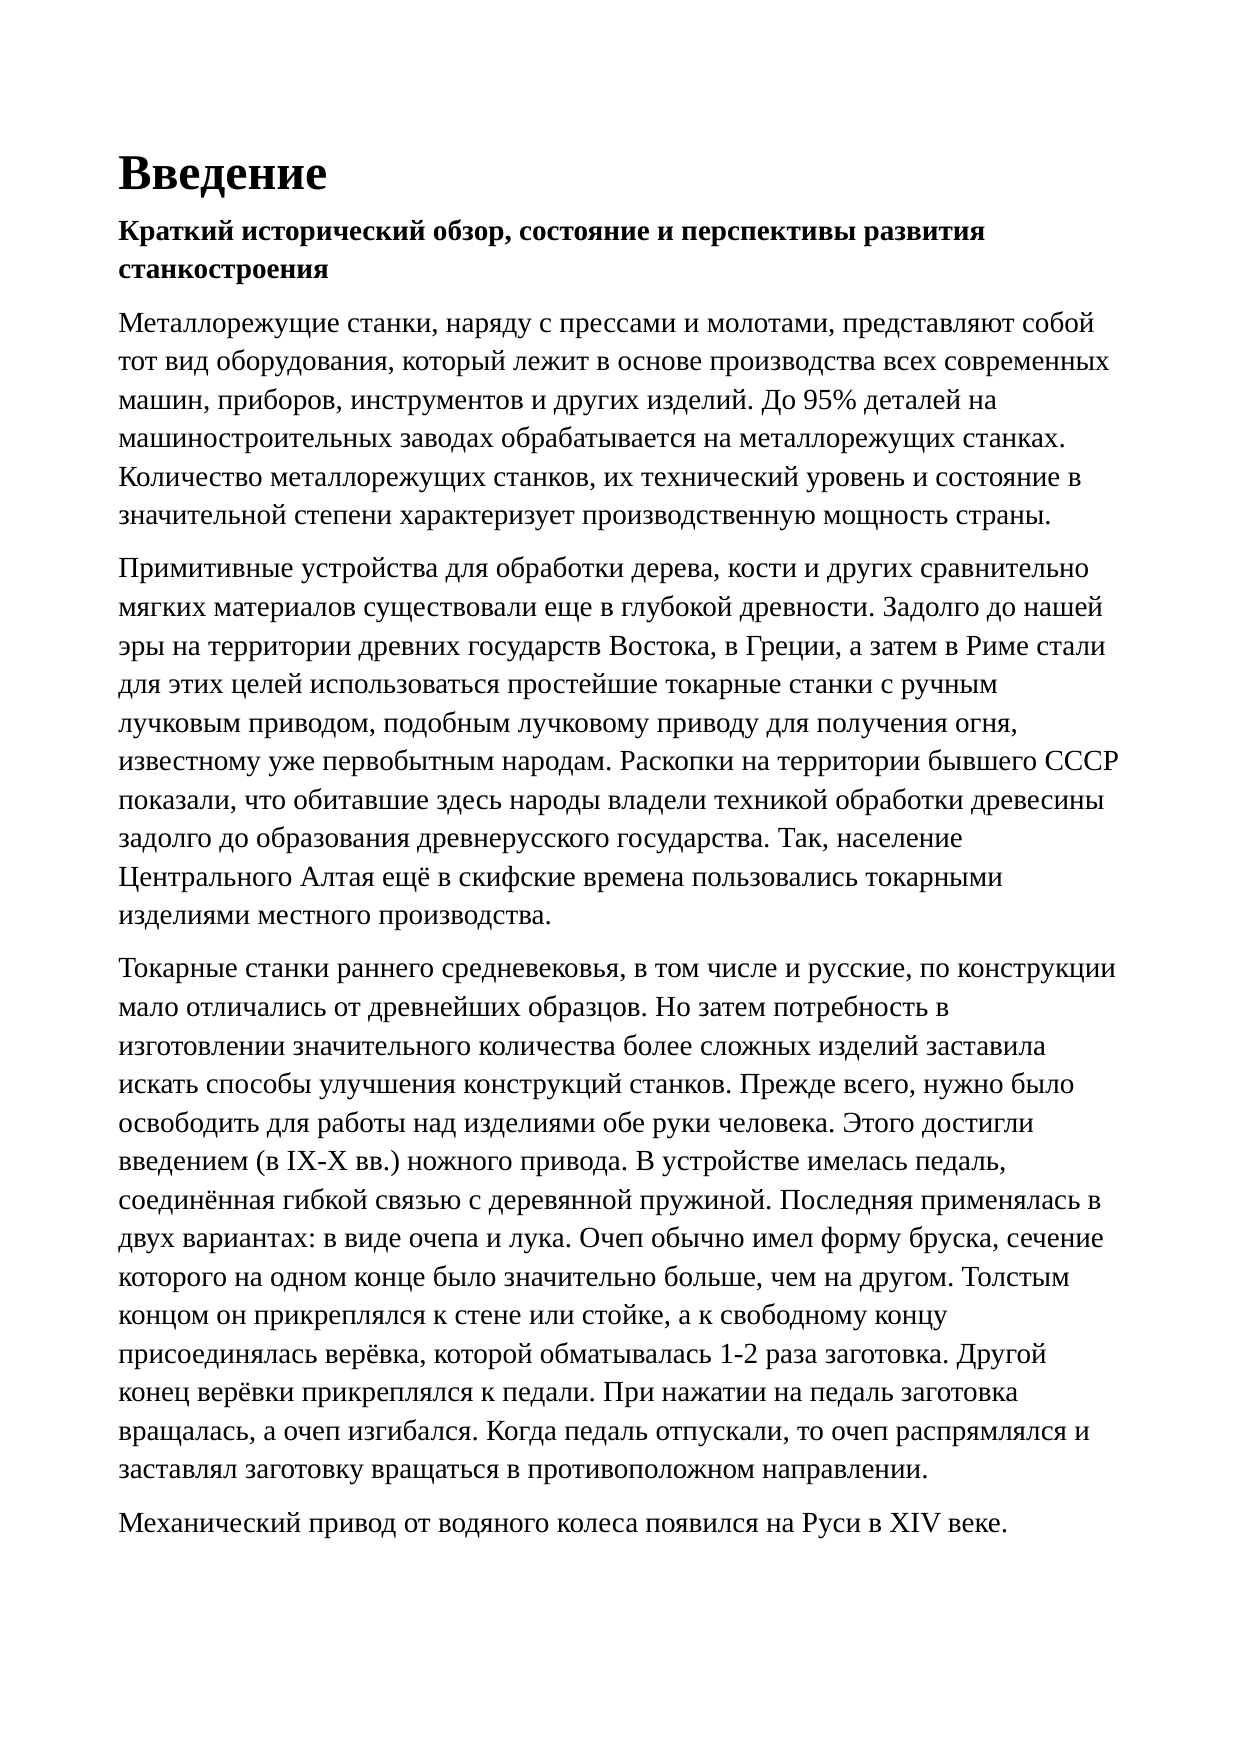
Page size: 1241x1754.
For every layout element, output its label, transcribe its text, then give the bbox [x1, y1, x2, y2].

text Краткий исторический обзор, состояние и перспективы развития станкостроения [118, 213, 1122, 285]
text Примитивные устройства для обработки дерева, кости и других сравнительно мягких материалов существовали еще в глубокой древности. Задолго до нашей эры на территории древних государств Востока, в Греции, а затем в Риме стали для этих целей использоваться простейшие токарные станки с ручным лучковым приводом, подобным лучковому приводу для получения огня, известному уже первобытным народам. Раскопки на территории бывшего СССР показали, что обитавшие здесь народы владели техникой обработки древесины задолго до образования древнерусского государства. Так, население Центрального Алтая ещё в скифские времена пользовались токарными изделиями местного производства. [118, 551, 1122, 931]
text Токарные станки раннего средневековья, в том числе и русские, по конструкции мало отличались от древнейших образцов. Но затем потребность в изготовлении значительного количества более сложных изделий заставила искать способы улучшения конструкций станков. Прежде всего, нужно было освободить для работы над изделиями обе руки человека. Этого достигли введением (в IX-X вв.) ножного привода. В устройстве имелась педаль, соединённая гибкой связью с деревянной пружиной. Последняя применялась в двух вариантах: в виде очепа и лука. Очеп обычно имел форму бруска, сечение которого на одном конце было значительно больше, чем на другом. Толстым концом он прикреплялся к стене или стойке, а к свободному концу присоединялась верёвка, которой обматывалась 1-2 раза заготовка. Другой конец верёвки прикреплялся к педали. При нажатии на педаль заготовка вращалась, а очеп изгибался. Когда педаль отпускали, то очеп распрямлялся и заставлял заготовку вращаться в противоположном направлении. [118, 951, 1122, 1485]
subtitle Введение [118, 143, 1122, 201]
text Механический привод от водяного колеса появился на Руси в XIV веке. [118, 1505, 1122, 1538]
text Металлорежущие станки, наряду с прессами и молотами, представляют собой тот вид оборудования, который лежит в основе производства всех современных машин, приборов, инструментов и других изделий. До 95% деталей на машиностроительных заводах обрабатывается на металлорежущих станках. Количество металлорежущих станков, их технический уровень и состояние в значительной степени характеризует производственную мощность страны. [118, 305, 1122, 531]
